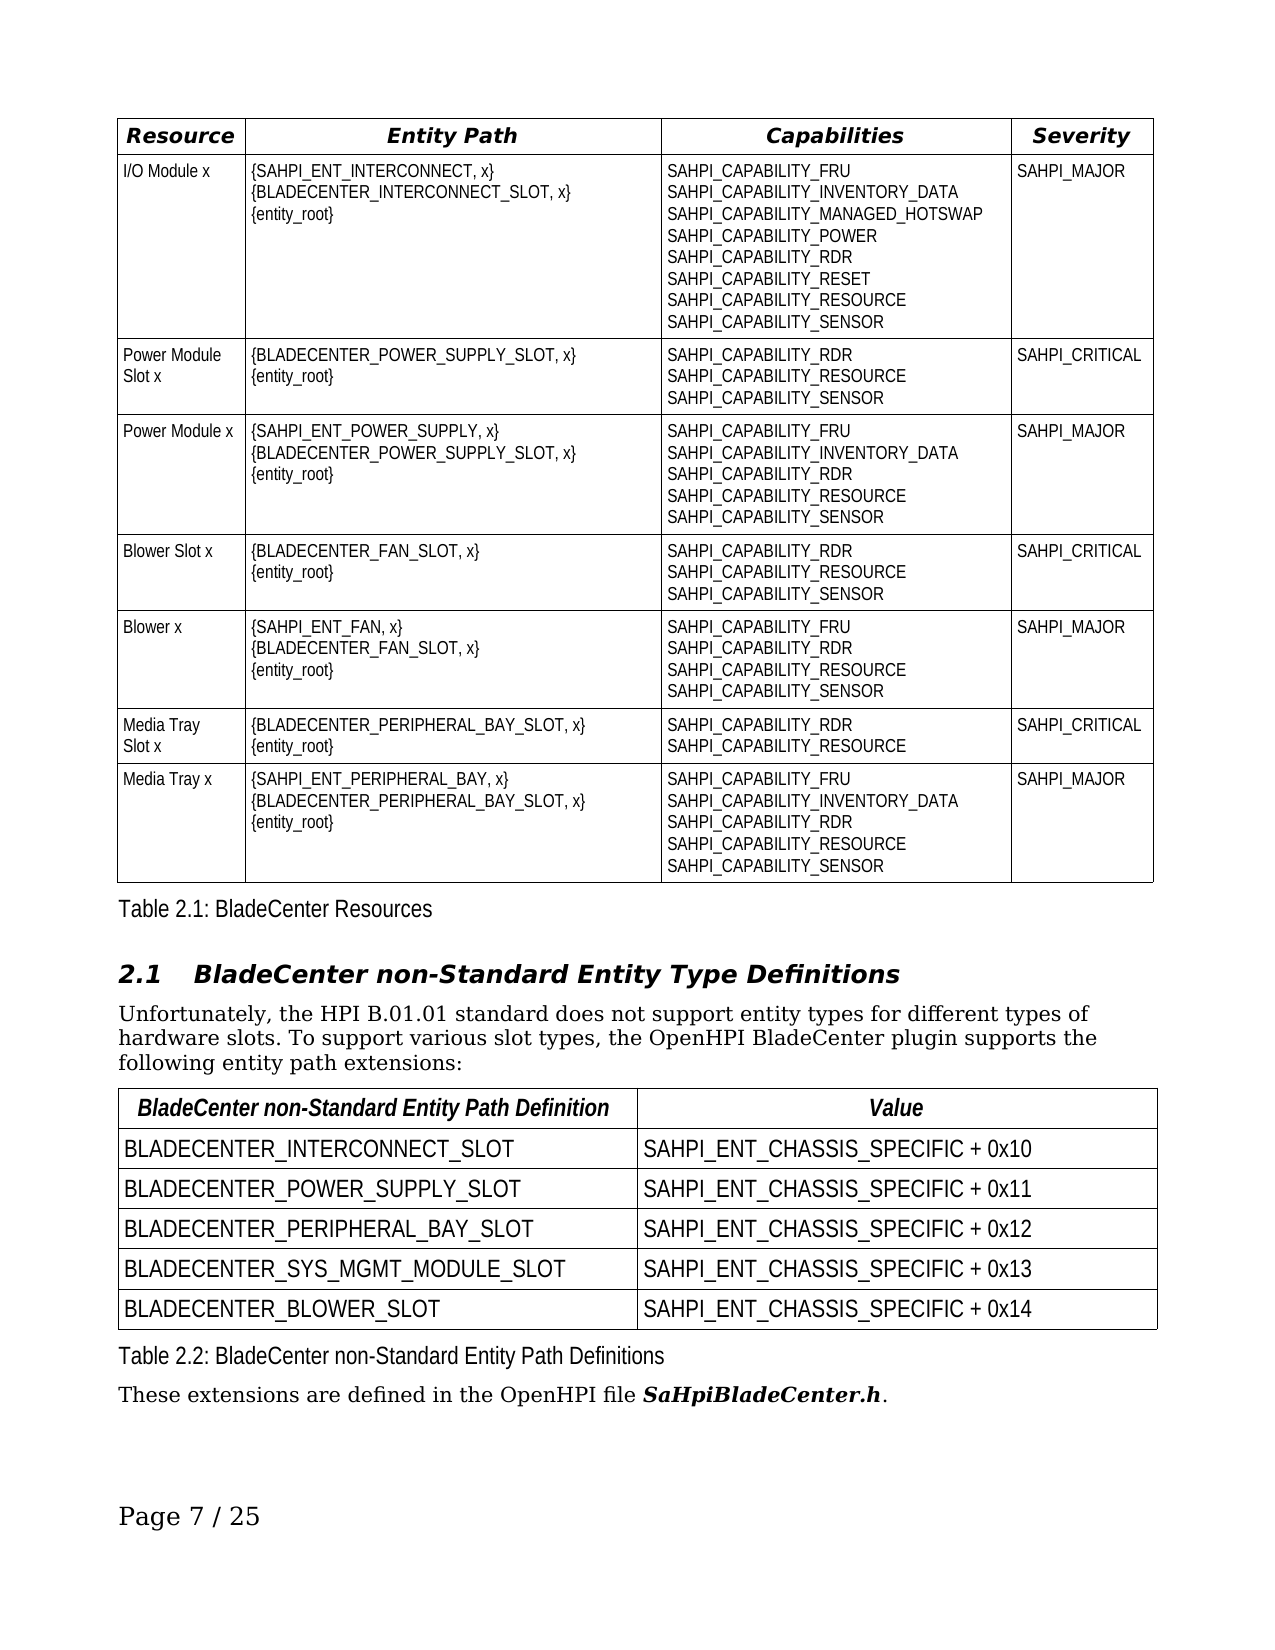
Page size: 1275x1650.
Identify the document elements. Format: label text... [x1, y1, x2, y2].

table_cell {BLADECENTER_FAN_SLOT, x} {entity_root} [246, 535, 661, 610]
table_cell SAHPI_ENT_CHASSIS_SPECIFIC + 0x13 [638, 1249, 1157, 1288]
table_cell SAHPI_ENT_CHASSIS_SPECIFIC + 0x11 [638, 1169, 1157, 1208]
table_cell Power Module x [118, 415, 245, 534]
subtitle BladeCenter non-Standard Entity Type Definitions [118, 961, 1157, 990]
text Unfortunately, the HPI B.01.01 standard does not support entity types for different types of hardware slots. To support various slot types, the OpenHPI BladeCenter plugin supports the following entity path extensions: [118, 1002, 1157, 1075]
table_header BladeCenter non-Standard Entity Path Definition [119, 1089, 637, 1128]
table_cell Power Module Slot x [118, 339, 245, 414]
table_header Resource [118, 119, 245, 154]
table_cell Media Tray Slot x [118, 709, 245, 762]
table_header Entity Path [246, 119, 661, 154]
table_cell {BLADECENTER_POWER_SUPPLY_SLOT, x} {entity_root} [246, 339, 661, 414]
text Table 2.1: BladeCenter Resources [118, 894, 1157, 923]
table_cell SAHPI_CAPABILITY_FRU SAHPI_CAPABILITY_INVENTORY_DATA SAHPI_CAPABILITY_RDR SAHPI_CAPABILITY_RESOURCE SAHPI_CAPABILITY_SENSOR [662, 764, 1011, 882]
table_cell SAHPI_MAJOR [1012, 155, 1153, 338]
table_cell SAHPI_CAPABILITY_FRU SAHPI_CAPABILITY_INVENTORY_DATA SAHPI_CAPABILITY_MANAGED_HOTSWAP SAHPI_CAPABILITY_POWER SAHPI_CAPABILITY_RDR SAHPI_CAPABILITY_RESET SAHPI_CAPABILITY_RESOURCE SAHPI_CAPABILITY_SENSOR [662, 155, 1011, 338]
table_cell BLADECENTER_SYS_MGMT_MODULE_SLOT [119, 1249, 637, 1288]
table_cell I/O Module x [118, 155, 245, 338]
table_cell BLADECENTER_PERIPHERAL_BAY_SLOT [119, 1209, 637, 1248]
table_cell Media Tray x [118, 764, 245, 882]
table_cell SAHPI_CRITICAL [1012, 535, 1153, 610]
table_cell SAHPI_MAJOR [1012, 611, 1153, 708]
table_cell Blower Slot x [118, 535, 245, 610]
table_cell {SAHPI_ENT_FAN, x} {BLADECENTER_FAN_SLOT, x} {entity_root} [246, 611, 661, 708]
text These extensions are defined in the OpenHPI file SaHpiBladeCenter.h. [118, 1382, 1157, 1407]
table_cell SAHPI_MAJOR [1012, 764, 1153, 882]
table_cell {SAHPI_ENT_INTERCONNECT, x} {BLADECENTER_INTERCONNECT_SLOT, x} {entity_root} [246, 155, 661, 338]
text Table 2.2: BladeCenter non-Standard Entity Path Definitions [118, 1341, 1157, 1370]
table_cell SAHPI_CRITICAL [1012, 709, 1153, 762]
table_cell SAHPI_CAPABILITY_FRU SAHPI_CAPABILITY_RDR SAHPI_CAPABILITY_RESOURCE SAHPI_CAPABILITY_SENSOR [662, 611, 1011, 708]
table_cell SAHPI_ENT_CHASSIS_SPECIFIC + 0x12 [638, 1209, 1157, 1248]
table_cell SAHPI_ENT_CHASSIS_SPECIFIC + 0x14 [638, 1290, 1157, 1329]
table_cell SAHPI_CAPABILITY_FRU SAHPI_CAPABILITY_INVENTORY_DATA SAHPI_CAPABILITY_RDR SAHPI_CAPABILITY_RESOURCE SAHPI_CAPABILITY_SENSOR [662, 415, 1011, 534]
table_cell SAHPI_CAPABILITY_RDR SAHPI_CAPABILITY_RESOURCE SAHPI_CAPABILITY_SENSOR [662, 535, 1011, 610]
table_cell SAHPI_ENT_CHASSIS_SPECIFIC + 0x10 [638, 1129, 1157, 1168]
table_header Severity [1012, 119, 1153, 154]
table_header Capabilities [662, 119, 1011, 154]
table_cell Blower x [118, 611, 245, 708]
table_cell SAHPI_CAPABILITY_RDR SAHPI_CAPABILITY_RESOURCE [662, 709, 1011, 762]
table_cell BLADECENTER_BLOWER_SLOT [119, 1290, 637, 1329]
table_cell {SAHPI_ENT_PERIPHERAL_BAY, x} {BLADECENTER_PERIPHERAL_BAY_SLOT, x} {entity_root} [246, 764, 661, 882]
table_cell SAHPI_CRITICAL [1012, 339, 1153, 414]
table_cell {BLADECENTER_PERIPHERAL_BAY_SLOT, x} {entity_root} [246, 709, 661, 762]
table_cell SAHPI_MAJOR [1012, 415, 1153, 534]
table_cell BLADECENTER_INTERCONNECT_SLOT [119, 1129, 637, 1168]
table_cell BLADECENTER_POWER_SUPPLY_SLOT [119, 1169, 637, 1208]
table_cell SAHPI_CAPABILITY_RDR SAHPI_CAPABILITY_RESOURCE SAHPI_CAPABILITY_SENSOR [662, 339, 1011, 414]
table_cell {SAHPI_ENT_POWER_SUPPLY, x} {BLADECENTER_POWER_SUPPLY_SLOT, x} {entity_root} [246, 415, 661, 534]
table_header Value [638, 1089, 1157, 1128]
